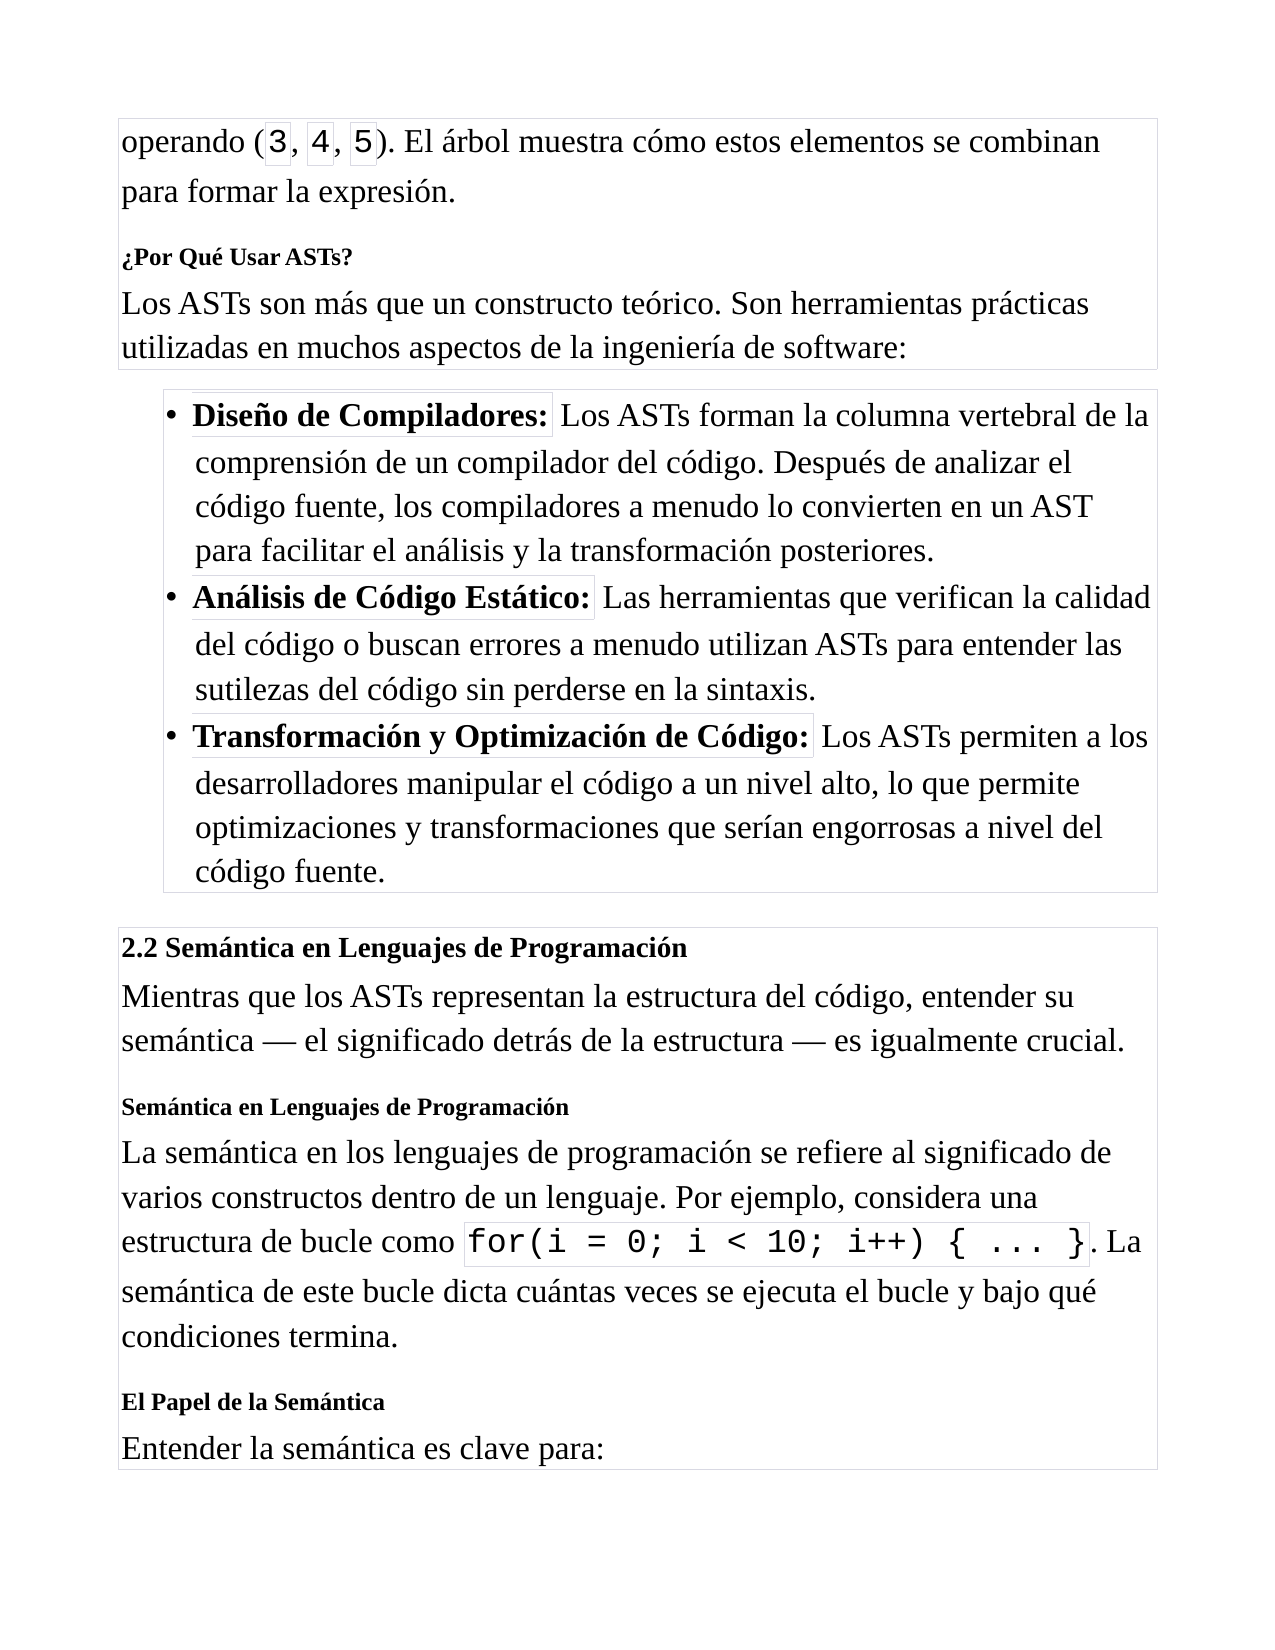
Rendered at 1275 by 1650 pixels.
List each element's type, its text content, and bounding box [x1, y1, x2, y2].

subtitle 2.2 Semántica en Lenguajes de Programación [119, 928, 1157, 964]
text Entender la semántica es clave para: [119, 1425, 1157, 1469]
list Diseño de Compiladores: Los ASTs forman la columna vertebral de la comprensión de un compilador del código. Después de analizar el código fuente, los compiladores a menudo lo convierten en un AST para facilitar el análisis y la transformación posteriores. [164, 390, 1157, 569]
list Análisis de Código Estático: Las herramientas que verifican la calidad del código o buscan errores a menudo utilizan ASTs para entender las sutilezas del código sin perderse en la sintaxis. [164, 572, 1157, 707]
subtitle El Papel de la Semántica [119, 1384, 1157, 1416]
subtitle Semántica en Lenguajes de Programación [119, 1088, 1157, 1120]
text Los ASTs son más que un constructo teórico. Son herramientas prácticas utilizadas en muchos aspectos de la ingeniería de software: [119, 281, 1157, 369]
text operando (3, 4, 5). El árbol muestra cómo estos elementos se combinan para formar la expresión. [119, 119, 1157, 209]
text Mientras que los ASTs representan la estructura del código, entender su semántica — el significado detrás de la estructura — es igualmente crucial. [119, 973, 1157, 1059]
subtitle ¿Por Qué Usar ASTs? [119, 239, 1157, 271]
text La semántica en los lenguajes de programación se refiere al significado de varios constructos dentro de un lenguaje. Por ejemplo, considera una estructura de bucle como for(i = 0; i < 10; i++) { ... }. La semántica de este bucle dicta cuántas veces se ejecuta el bucle y bajo qué condiciones termina. [119, 1130, 1157, 1354]
list Transformación y Optimización de Código: Los ASTs permiten a los desarrolladores manipular el código a un nivel alto, lo que permite optimizaciones y transformaciones que serían engorrosas a nivel del código fuente. [164, 710, 1157, 892]
